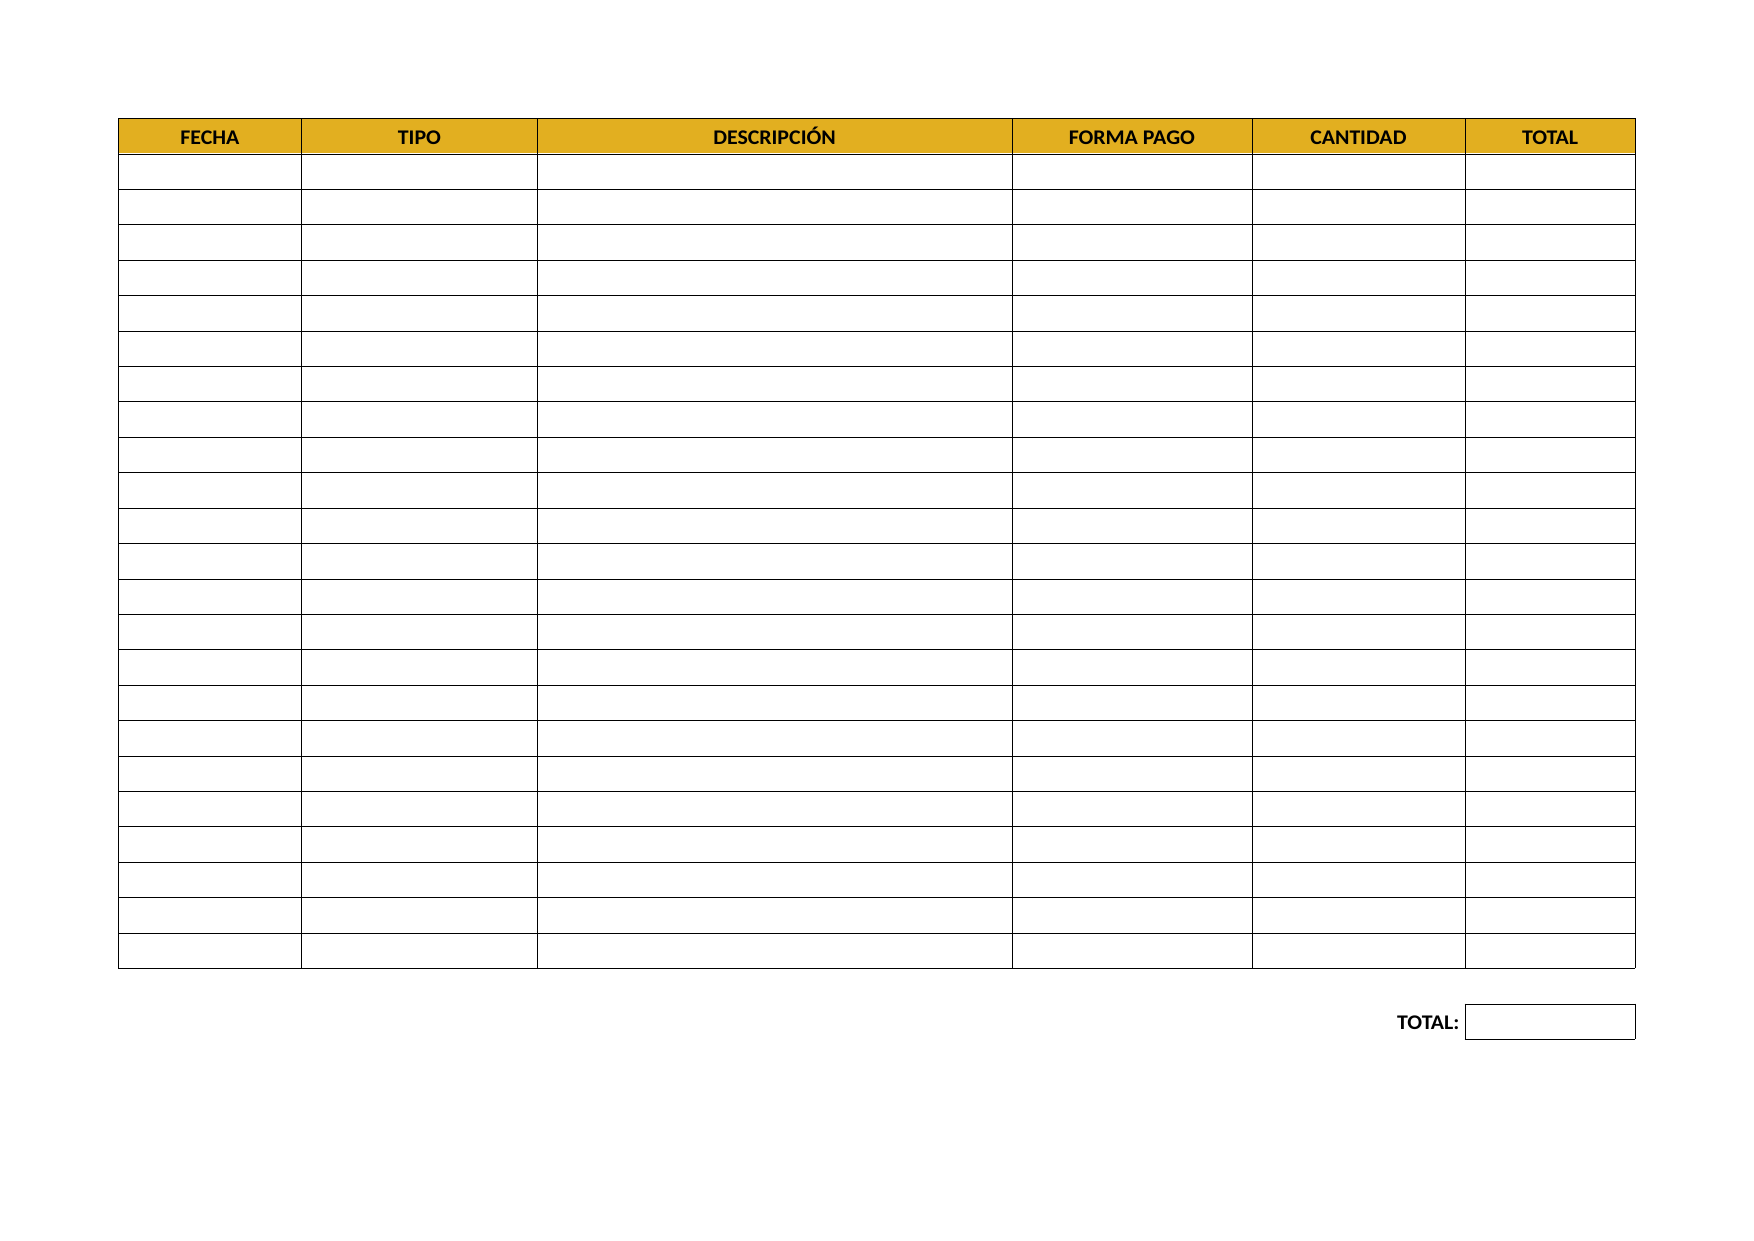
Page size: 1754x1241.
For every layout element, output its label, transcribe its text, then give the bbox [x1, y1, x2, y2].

table_cell [1013, 261, 1252, 295]
table_cell [302, 686, 537, 720]
table_cell [538, 863, 1012, 897]
table_cell [1013, 473, 1252, 508]
table_cell [301, 969, 537, 1003]
table_cell [1013, 190, 1252, 224]
table_cell [1013, 155, 1252, 189]
table_cell [537, 969, 1012, 1003]
table_cell [1012, 1004, 1252, 1039]
table_cell [302, 332, 537, 366]
table_cell [1466, 757, 1635, 791]
table_cell [1253, 615, 1465, 649]
table_cell [119, 898, 301, 933]
table_cell [1013, 898, 1252, 933]
table_cell [1013, 580, 1252, 614]
table_cell [1013, 438, 1252, 472]
table_cell [1466, 509, 1635, 543]
table_cell [1253, 863, 1465, 897]
table_cell [302, 827, 537, 862]
table_cell [119, 792, 301, 826]
table_cell [1466, 190, 1635, 224]
table_cell [1253, 580, 1465, 614]
table_cell TOTAL [1466, 119, 1635, 153]
table_cell [1253, 650, 1465, 685]
table_cell [301, 1004, 537, 1039]
table_cell [1466, 473, 1635, 508]
table_cell [1013, 686, 1252, 720]
table_cell [1466, 827, 1635, 862]
table_cell [1466, 580, 1635, 614]
table_cell [1013, 367, 1252, 401]
table_cell [1253, 757, 1465, 791]
table_cell [118, 969, 301, 1003]
table_cell [538, 827, 1012, 862]
table_cell [1253, 686, 1465, 720]
table_cell [1466, 898, 1635, 933]
table_cell [1466, 544, 1635, 578]
table_cell [119, 225, 301, 260]
table_cell [538, 650, 1012, 685]
table_cell [538, 367, 1012, 401]
table_cell [1466, 367, 1635, 401]
table_cell [538, 296, 1012, 331]
table_cell DESCRIPCIÓN [538, 119, 1012, 153]
table_cell [538, 473, 1012, 508]
table_cell [538, 190, 1012, 224]
table_cell [119, 261, 301, 295]
table_cell [1252, 969, 1465, 1003]
table_cell [1466, 792, 1635, 826]
table_cell [119, 757, 301, 791]
table_cell [119, 367, 301, 401]
table_cell [1253, 792, 1465, 826]
table_cell [1013, 721, 1252, 756]
table_cell [1253, 225, 1465, 260]
table_cell [302, 190, 537, 224]
table_cell [1012, 969, 1252, 1003]
table_cell TIPO [302, 119, 537, 153]
table_cell [302, 792, 537, 826]
table_cell [119, 473, 301, 508]
table_cell [119, 650, 301, 685]
table_cell FORMA PAGO [1013, 119, 1252, 153]
table_cell [302, 402, 537, 437]
table_cell [1253, 721, 1465, 756]
table_cell [118, 1004, 301, 1039]
table_cell [1253, 438, 1465, 472]
table_cell [1253, 473, 1465, 508]
table_cell [119, 721, 301, 756]
table_cell [302, 580, 537, 614]
table_cell [302, 155, 537, 189]
table_cell [302, 438, 537, 472]
table_cell [538, 580, 1012, 614]
table_cell [302, 721, 537, 756]
table_cell [119, 402, 301, 437]
table_cell [302, 544, 537, 578]
table_cell [302, 757, 537, 791]
table_cell [1466, 1005, 1635, 1039]
table_cell [1466, 261, 1635, 295]
table_cell [1466, 296, 1635, 331]
table_cell [119, 190, 301, 224]
table_cell [1253, 367, 1465, 401]
table_cell [538, 544, 1012, 578]
table_cell [1013, 225, 1252, 260]
table_cell [537, 1004, 1012, 1039]
table_cell [538, 898, 1012, 933]
table_cell [538, 757, 1012, 791]
table_cell [1253, 261, 1465, 295]
table_cell [1013, 757, 1252, 791]
table_cell [538, 721, 1012, 756]
table_cell [302, 863, 537, 897]
table_cell [302, 473, 537, 508]
table_cell [119, 934, 301, 968]
table_cell [538, 332, 1012, 366]
table_cell [1013, 615, 1252, 649]
table_cell [302, 898, 537, 933]
table_cell [1253, 544, 1465, 578]
table_cell [1253, 898, 1465, 933]
table_cell [1253, 827, 1465, 862]
table_cell [1466, 650, 1635, 685]
table_cell [119, 544, 301, 578]
table_cell [302, 509, 537, 543]
table_cell [1465, 969, 1635, 1003]
table_cell [119, 686, 301, 720]
table_cell [1013, 650, 1252, 685]
table_cell [1466, 438, 1635, 472]
table_cell [1253, 155, 1465, 189]
table_cell [119, 615, 301, 649]
table_cell [1013, 544, 1252, 578]
table_cell [119, 296, 301, 331]
table_cell [119, 438, 301, 472]
table_cell [302, 296, 537, 331]
table_cell [119, 827, 301, 862]
table_cell [119, 580, 301, 614]
table_cell [1013, 863, 1252, 897]
table_cell [538, 438, 1012, 472]
table_cell [538, 261, 1012, 295]
table_cell CANTIDAD [1253, 119, 1465, 153]
table_cell [1253, 190, 1465, 224]
table_cell [302, 225, 537, 260]
table_cell [302, 934, 537, 968]
table_cell [1013, 296, 1252, 331]
table_cell [538, 225, 1012, 260]
table_cell [1253, 332, 1465, 366]
table_cell [1466, 934, 1635, 968]
table_cell [1466, 332, 1635, 366]
table_cell [302, 261, 537, 295]
table_cell [538, 686, 1012, 720]
table_cell [119, 332, 301, 366]
table_cell [1253, 509, 1465, 543]
table_cell [1253, 934, 1465, 968]
table_cell [1466, 721, 1635, 756]
table_cell [1013, 332, 1252, 366]
table_cell [538, 155, 1012, 189]
table_cell FECHA [119, 119, 301, 153]
table_cell [1253, 296, 1465, 331]
table_cell [1466, 402, 1635, 437]
table_cell [1466, 863, 1635, 897]
table_cell [302, 650, 537, 685]
table_cell [1013, 509, 1252, 543]
table_cell [1253, 402, 1465, 437]
table_cell [538, 615, 1012, 649]
table_cell [302, 367, 537, 401]
table_cell TOTAL: [1252, 1004, 1465, 1039]
table_cell [538, 509, 1012, 543]
table_cell [1466, 155, 1635, 189]
table_cell [538, 792, 1012, 826]
table_cell [119, 509, 301, 543]
table_cell [119, 155, 301, 189]
table_cell [1013, 934, 1252, 968]
table_cell [1013, 792, 1252, 826]
table_cell [538, 934, 1012, 968]
table_cell [119, 863, 301, 897]
table_cell [1466, 615, 1635, 649]
table_cell [1013, 827, 1252, 862]
table_cell [1466, 225, 1635, 260]
table_cell [1466, 686, 1635, 720]
table_cell [1013, 402, 1252, 437]
table_cell [538, 402, 1012, 437]
table_cell [302, 615, 537, 649]
